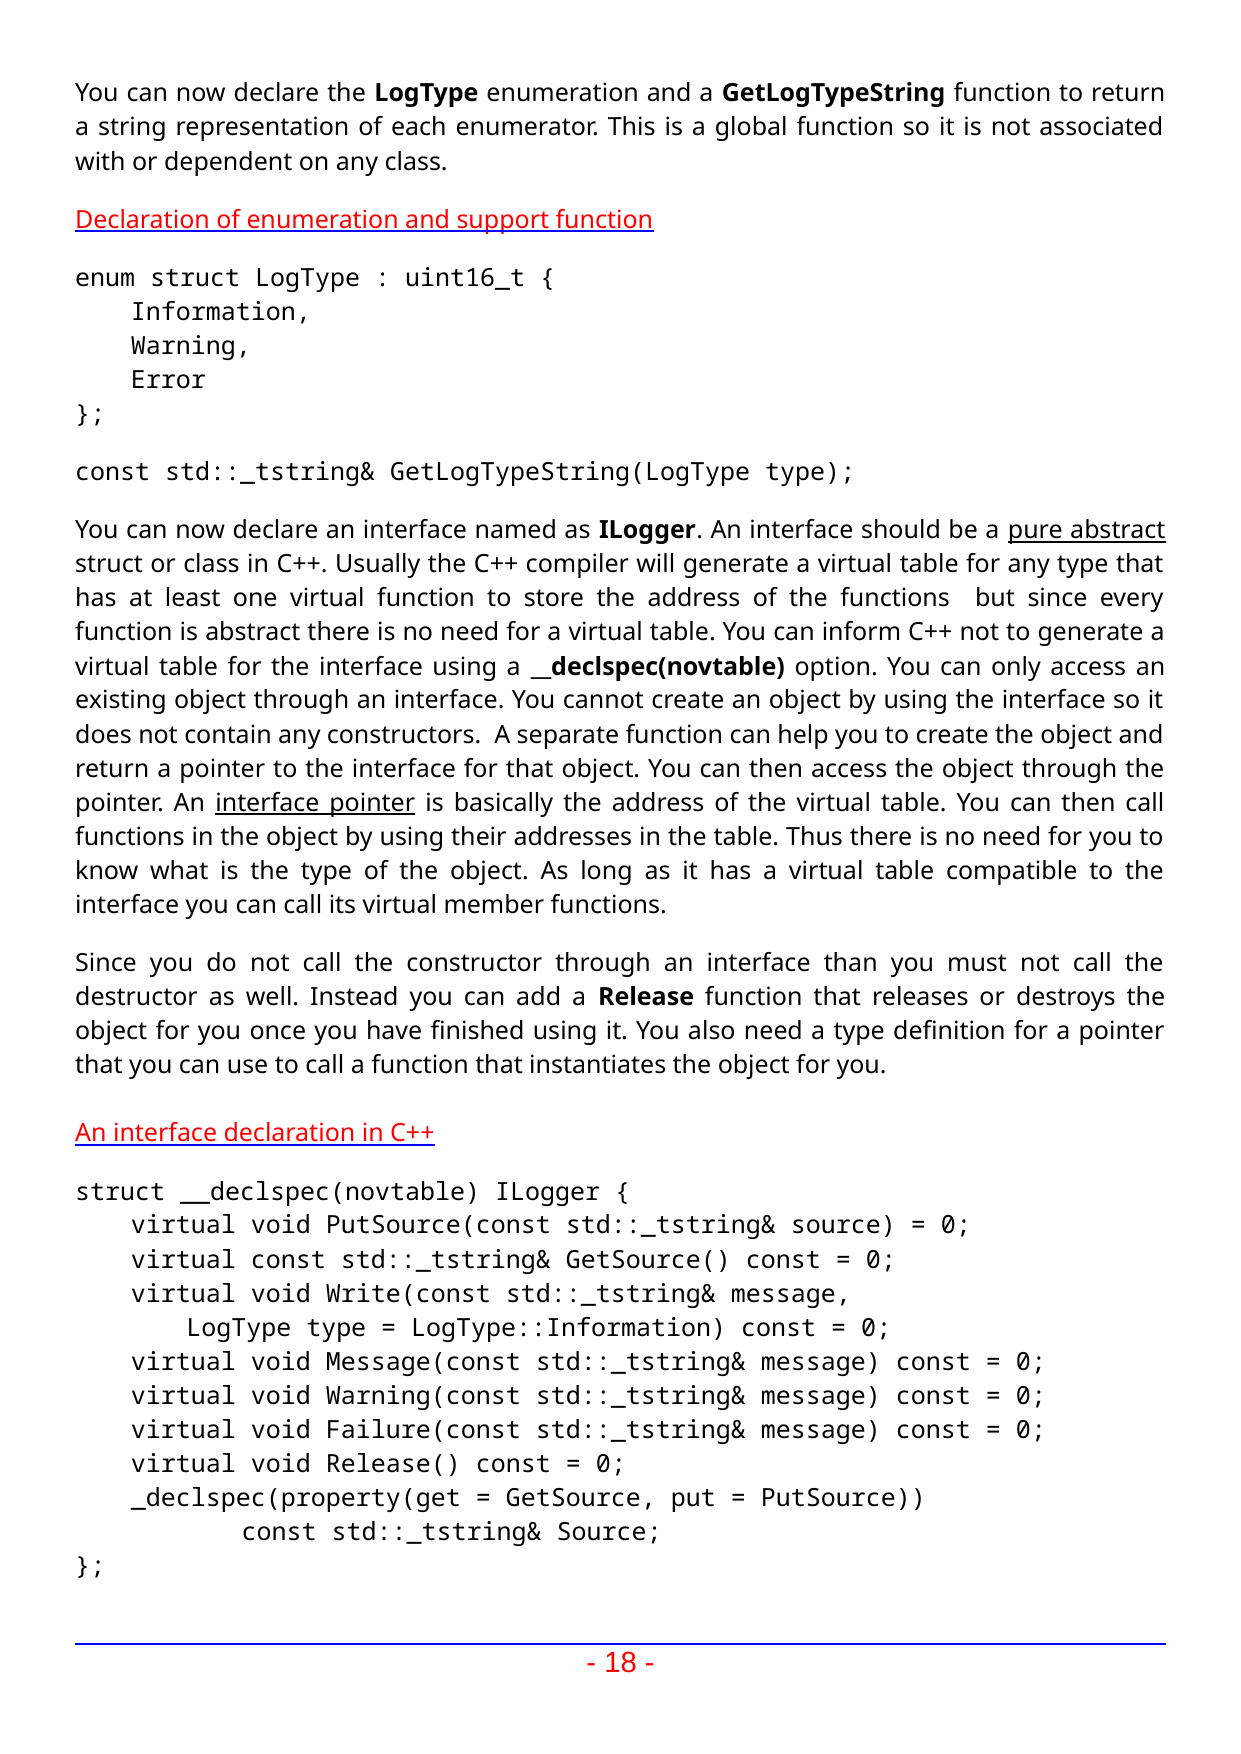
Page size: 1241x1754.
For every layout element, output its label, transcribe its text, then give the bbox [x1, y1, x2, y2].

text virtual void Warning(const std::_tstring& message) const = 0; [75, 1377, 1166, 1412]
text virtual void Message(const std::_tstring& message) const = 0; [75, 1343, 1166, 1377]
text You can now declare an interface named as ILogger. An interface should be a pure abstract struct or class in C++. Usually the C++ compiler will generate a virtual table for any type that has at least one virtual function to store the address of the functions but since every function is abstract there is no need for a virtual table. You can inform C++ not to generate a virtual table for the interface using a __declspec(novtable) option. You can only access an existing object through an interface. You cannot create an object by using the interface so it does not contain any constructors. A separate function can help you to create the object and return a pointer to the interface for that object. You can then access the object through the pointer. An interface pointer is basically the address of the virtual table. You can then call functions in the object by using their addresses in the table. Thus there is no need for you to know what is the type of the object. As long as it has a virtual table compatible to the interface you can call its virtual member functions. [75, 512, 1166, 921]
text Declaration of enumeration and support function [75, 201, 1166, 235]
text LogType type = LogType::Information) const = 0; [75, 1309, 1166, 1343]
text _declspec(property(get = GetSource, put = PutSource)) [75, 1480, 1166, 1514]
text Information, [75, 293, 1166, 327]
text const std::_tstring& Source; [75, 1514, 1166, 1548]
text enum struct LogType : uint16_t { [75, 259, 1166, 293]
text virtual void Release() const = 0; [75, 1446, 1166, 1480]
text You can now declare the LogType enumeration and a GetLogTypeString function to return a string representation of each enumerator. This is a global function so it is not associated with or dependent on any class. [75, 75, 1166, 177]
text An interface declaration in C++ [75, 1115, 1166, 1149]
text const std::_tstring& GetLogTypeString(LogType type); [75, 454, 1166, 488]
text struct __declspec(novtable) ILogger { [75, 1173, 1166, 1207]
text virtual const std::_tstring& GetSource() const = 0; [75, 1241, 1166, 1275]
text }; [75, 1548, 1166, 1582]
text Since you do not call the constructor through an interface than you must not call the destructor as well. Instead you can add a Release function that releases or destroys the object for you once you have finished using it. You also need a type definition for a pointer that you can use to call a function that instantiates the object for you. [75, 945, 1166, 1081]
text }; [75, 396, 1166, 430]
text virtual void Write(const std::_tstring& message, [75, 1275, 1166, 1309]
text Warning, [75, 327, 1166, 362]
text virtual void Failure(const std::_tstring& message) const = 0; [75, 1412, 1166, 1446]
text Error [75, 362, 1166, 396]
text virtual void PutSource(const std::_tstring& source) = 0; [75, 1207, 1166, 1241]
